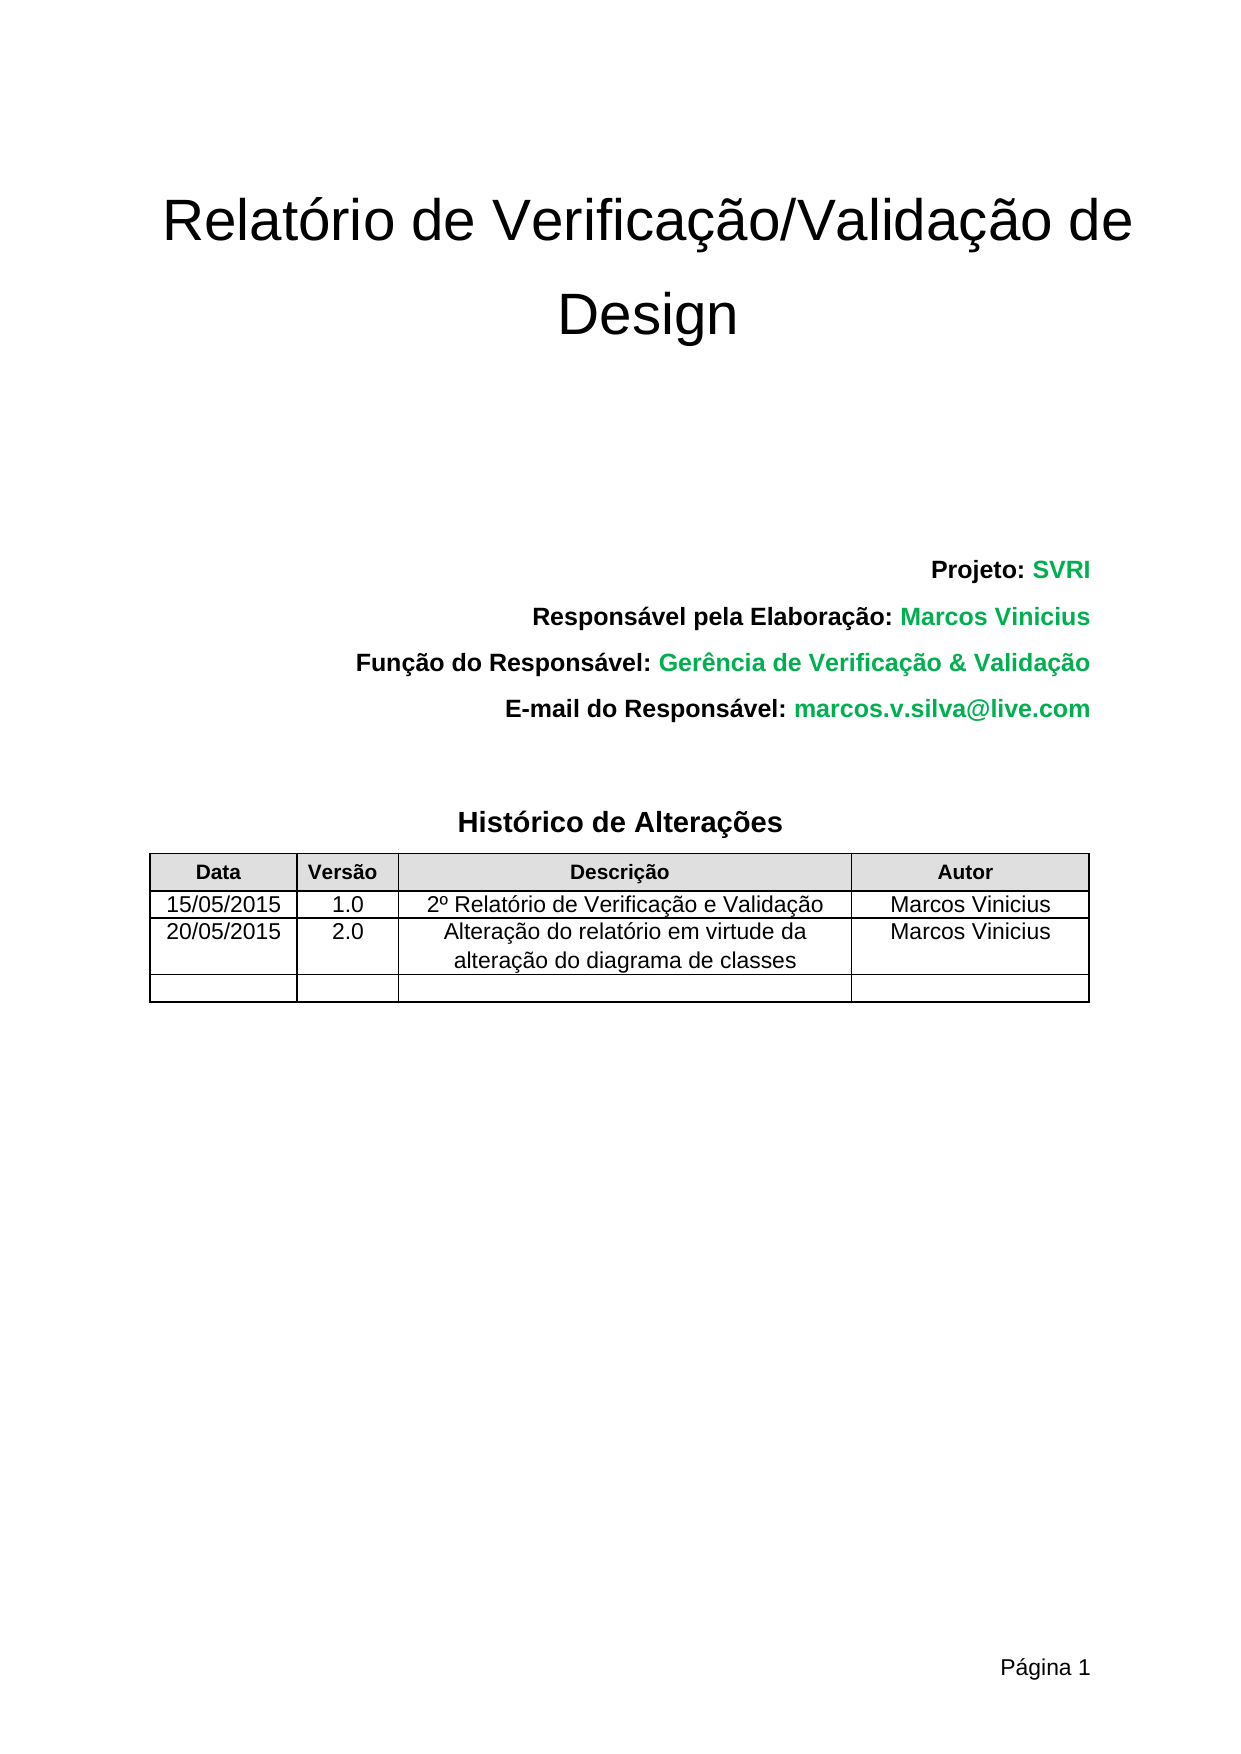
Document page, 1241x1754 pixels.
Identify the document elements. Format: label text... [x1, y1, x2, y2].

table_cell 15/05/2015 [151, 892, 296, 917]
text Projeto: SVRI [150, 556, 1091, 584]
table_cell Marcos Vinicius [852, 892, 1088, 917]
table_cell [399, 975, 851, 1001]
text Histórico de Alterações [150, 806, 1091, 838]
table_header Data [151, 854, 296, 890]
table_header Descrição [399, 854, 851, 890]
table_cell [151, 975, 296, 1001]
text Responsável pela Elaboração: Marcos Vinicius [150, 603, 1091, 631]
table_cell Marcos Vinicius [852, 919, 1088, 974]
text E-mail do Responsável: marcos.v.silva@live.com [150, 695, 1091, 723]
text Função do Responsável: Gerência de Verificação & Validação [150, 649, 1091, 677]
table_cell [852, 975, 1088, 1001]
table_header Autor [852, 854, 1088, 890]
table_cell 20/05/2015 [151, 919, 296, 974]
table_header Versão [298, 854, 398, 890]
table_cell 2.0 [298, 919, 398, 974]
table_cell 1.0 [298, 892, 398, 917]
table_cell Alteração do relatório em virtude da alteração do diagrama de classes [399, 919, 851, 974]
text Relatório de Verificação/Validação de Design [150, 187, 1147, 347]
table_cell 2º Relatório de Verificação e Validação [399, 892, 851, 917]
table_cell [298, 975, 398, 1001]
